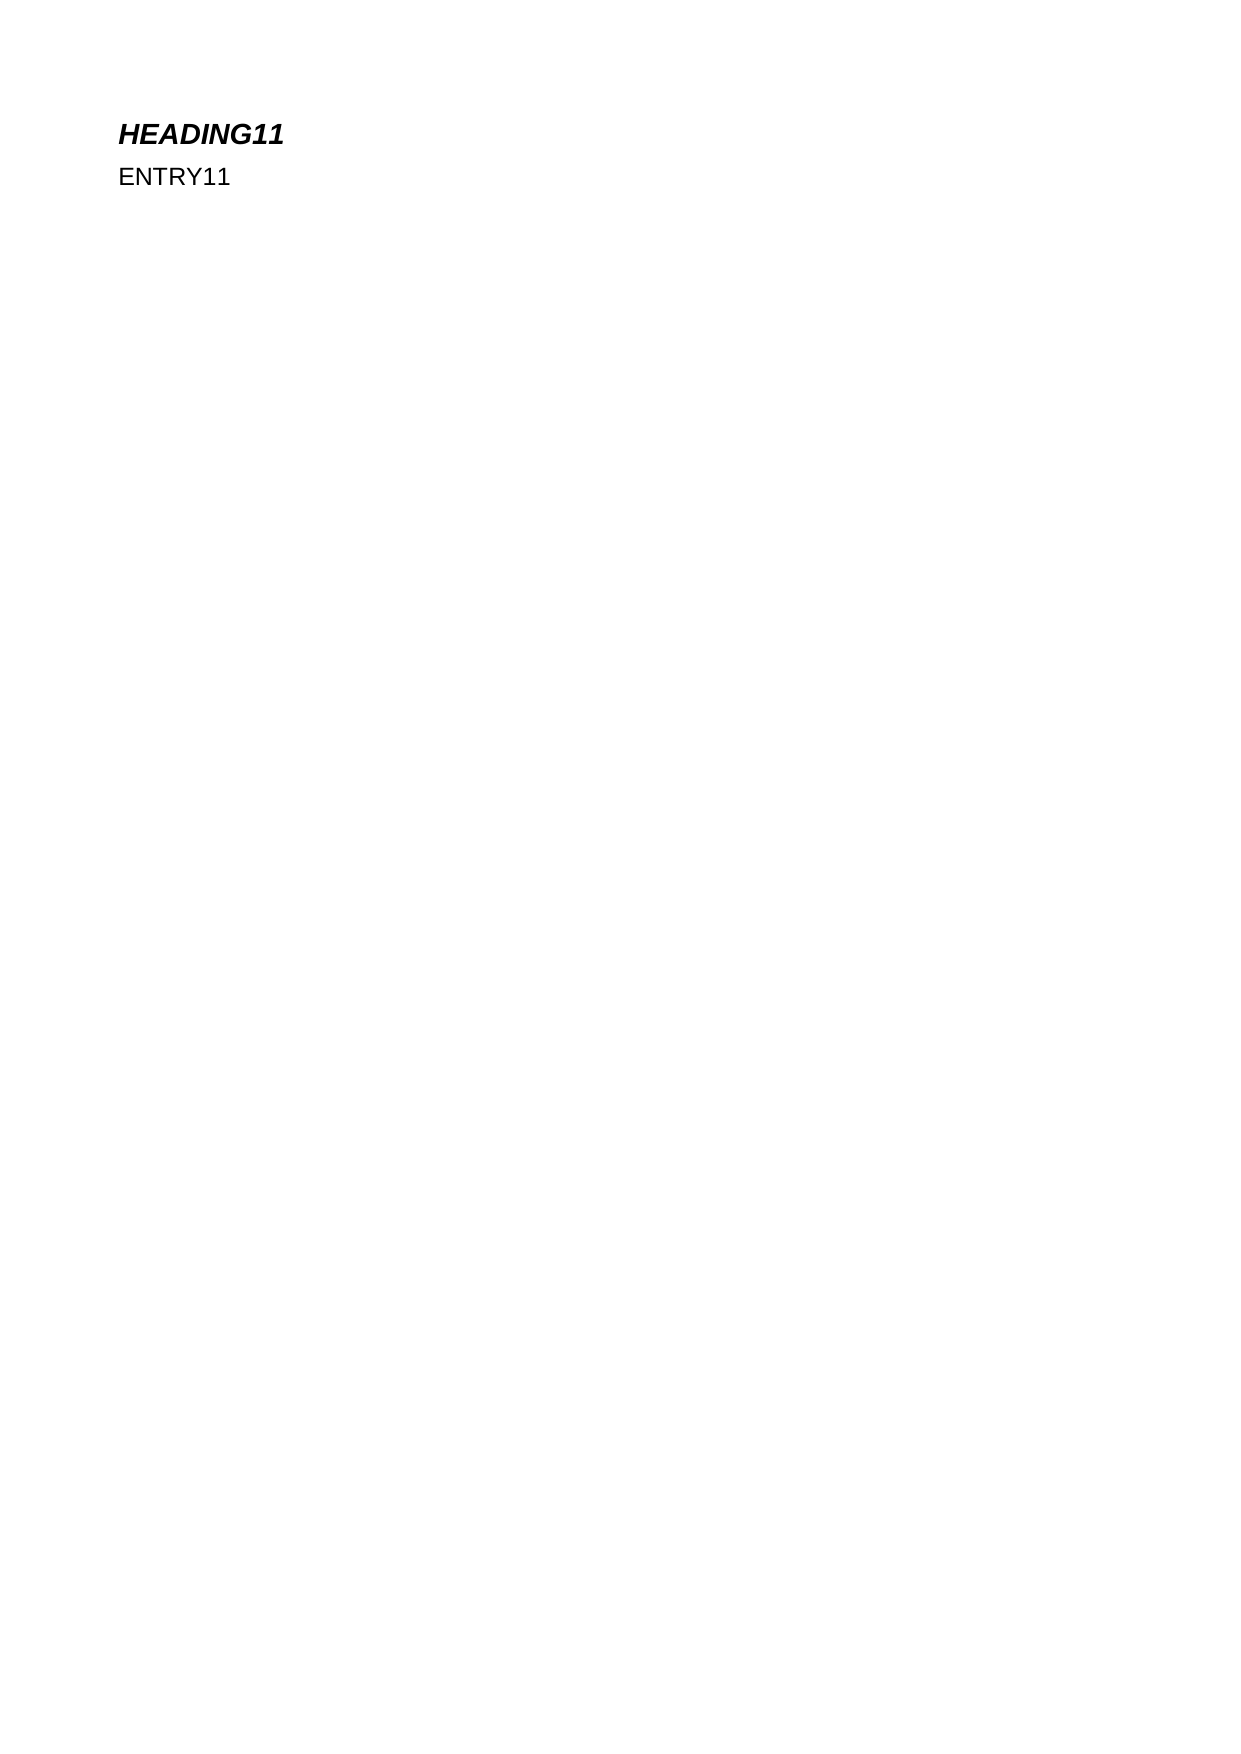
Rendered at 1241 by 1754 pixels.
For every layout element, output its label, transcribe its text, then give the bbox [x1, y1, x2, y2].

text ENTRY11 [118, 163, 1122, 219]
subtitle HEADING11 [118, 118, 1122, 151]
